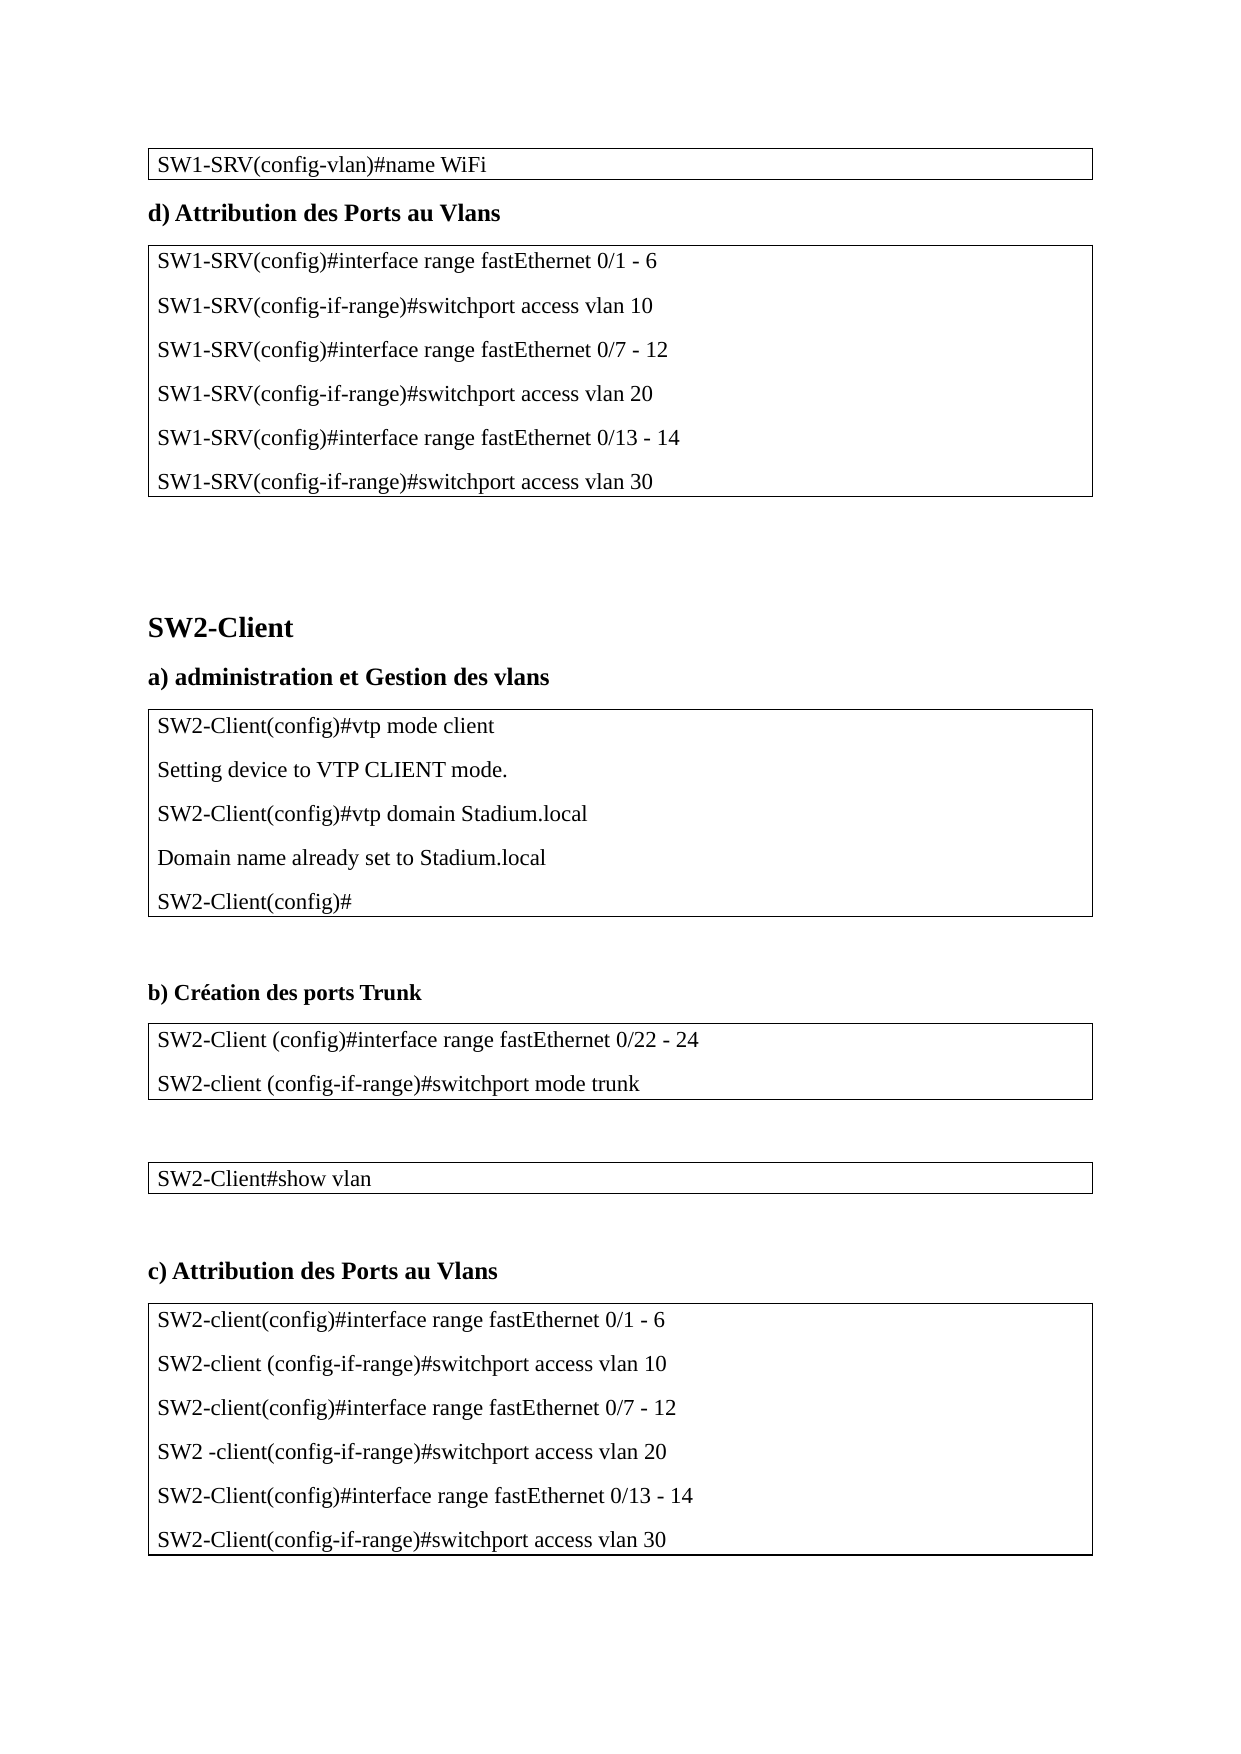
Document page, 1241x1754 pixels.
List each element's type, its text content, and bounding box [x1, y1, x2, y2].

text SW2 -client(config-if-range)#switchport access vlan 20 [149, 1435, 1092, 1464]
text SW2-Client(config)#interface range fastEthernet 0/13 - 14 [149, 1479, 1092, 1508]
text SW2-Client (config)#interface range fastEthernet 0/22 - 24 [149, 1024, 1092, 1053]
text SW2-Client(config-if-range)#switchport access vlan 30 [149, 1523, 1092, 1554]
text Setting device to VTP CLIENT mode. [149, 753, 1092, 782]
text SW1-SRV(config-if-range)#switchport access vlan 10 [149, 288, 1092, 318]
text SW2-Client(config)#vtp domain Stadium.local [149, 797, 1092, 826]
text SW1-SRV(config-if-range)#switchport access vlan 20 [149, 377, 1092, 406]
text Domain name already set to Stadium.local [149, 841, 1092, 870]
text SW1-SRV(config)#interface range fastEthernet 0/1 - 6 [149, 246, 1092, 274]
text SW2-client (config-if-range)#switchport access vlan 10 [149, 1347, 1092, 1376]
text SW2-client (config-if-range)#switchport mode trunk [149, 1067, 1092, 1099]
text SW2-Client(config)# [149, 885, 1092, 916]
text SW1-SRV(config)#interface range fastEthernet 0/13 - 14 [149, 421, 1092, 450]
text SW2-client(config)#interface range fastEthernet 0/7 - 12 [149, 1391, 1092, 1420]
text SW2-Client(config)#vtp mode client [149, 710, 1092, 738]
text SW1-SRV(config)#interface range fastEthernet 0/7 - 12 [149, 333, 1092, 362]
text c) Attribution des Ports au Vlans [148, 1256, 1093, 1285]
text SW2-Client#show vlan [149, 1163, 1092, 1193]
text b) Création des ports Trunk [148, 979, 1093, 1006]
text d) Attribution des Ports au Vlans [148, 198, 1093, 227]
text SW2-Client [148, 611, 1093, 644]
text SW1-SRV(config-if-range)#switchport access vlan 30 [149, 465, 1092, 496]
text a) administration et Gestion des vlans [148, 662, 1093, 691]
text SW1-SRV(config-vlan)#name WiFi [149, 149, 1092, 179]
text SW2-client(config)#interface range fastEthernet 0/1 - 6 [149, 1304, 1092, 1332]
